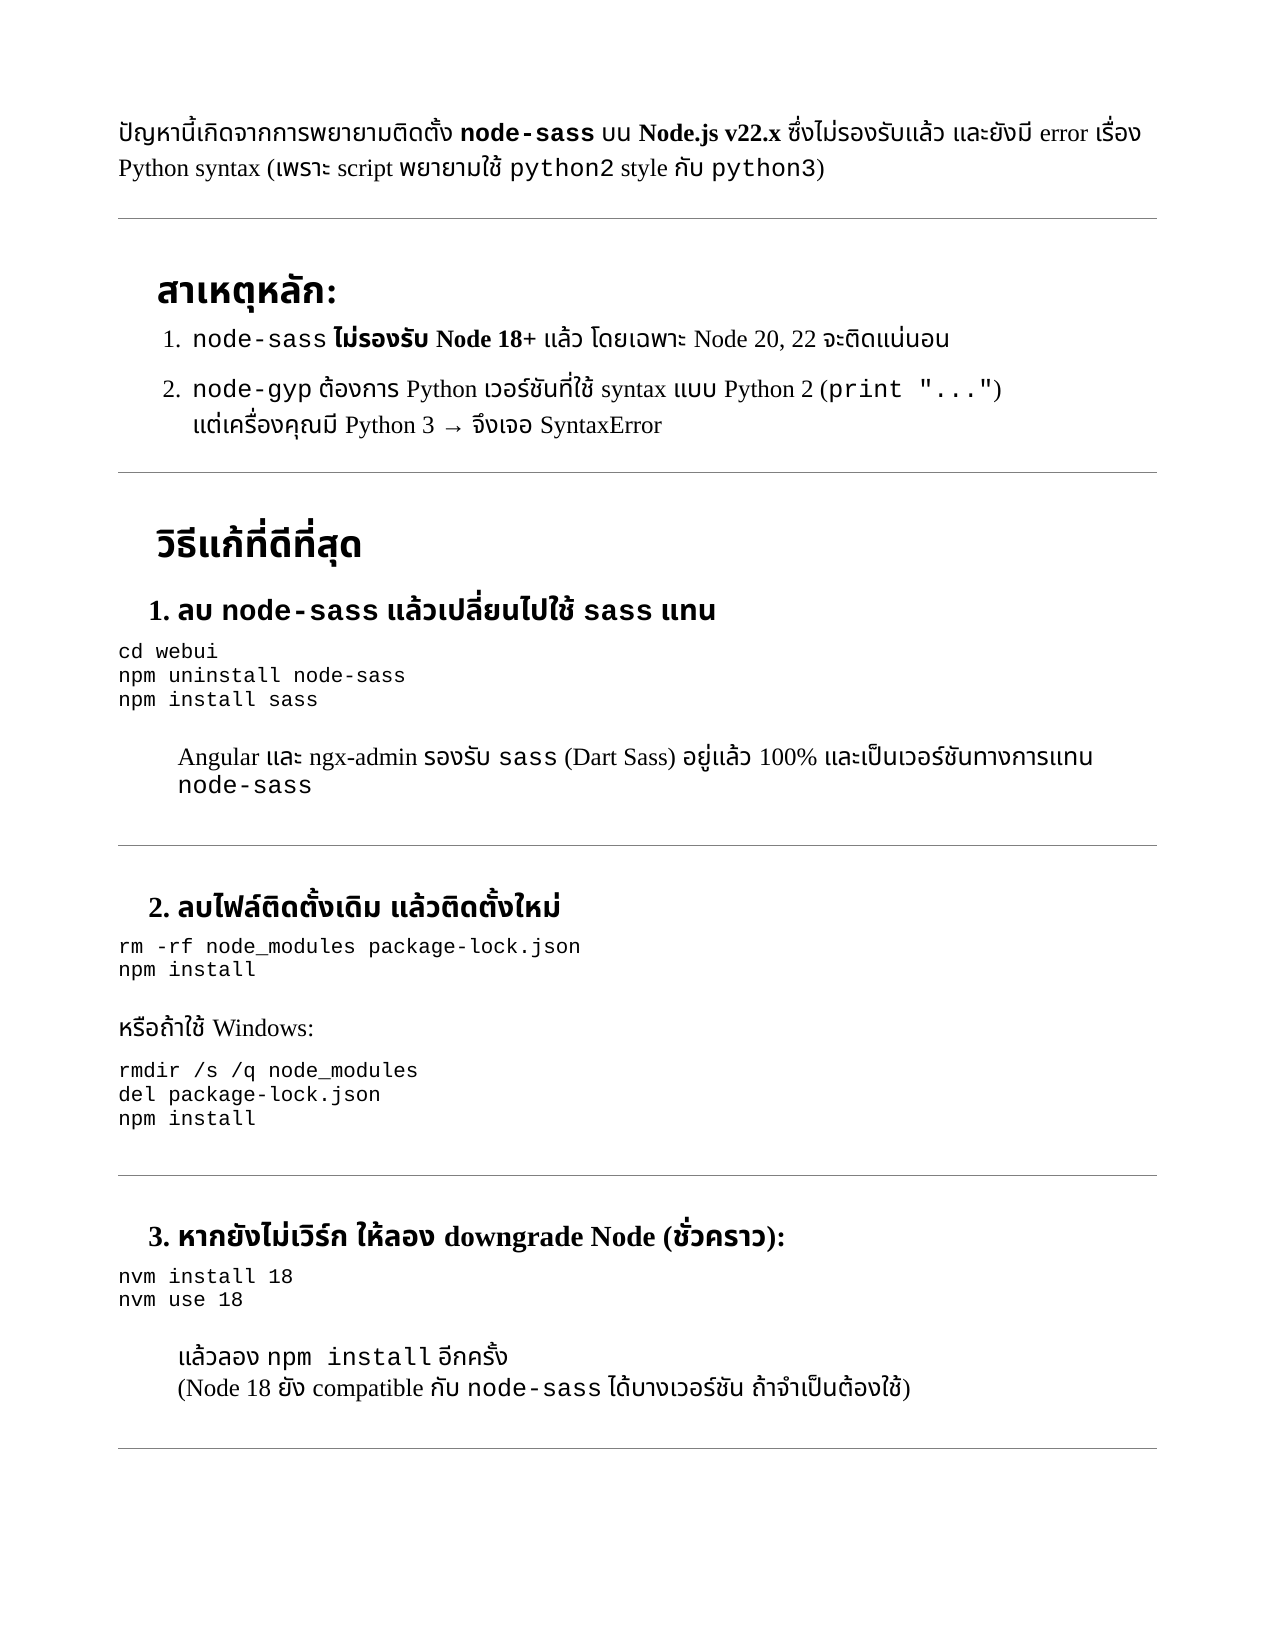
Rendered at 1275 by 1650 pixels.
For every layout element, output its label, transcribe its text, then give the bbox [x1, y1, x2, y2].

text npm install sass [118, 689, 1157, 712]
text rm -rf node_modules package-lock.json [118, 936, 1157, 959]
text npm install [118, 1107, 1157, 1131]
subtitle ✅ 2. ลบไฟล์ติดตั้งเดิม แล้วติดตั้งใหม่ [118, 889, 1157, 923]
subtitle ✅ วิธีแก้ที่ดีที่สุด [118, 522, 1157, 566]
list node-gyp ต้องการ Python เวอร์ชันที่ใช้ syntax แบบ Python 2 (print "...") แต่เครื่องคุณมี Python 3 → จึงเจอ SyntaxError [162, 374, 1157, 438]
list node-sass ไม่รองรับ Node 18+ แล้ว โดยเฉพาะ Node 20, 22 จะติดแน่นอน [162, 324, 1157, 355]
text แล้วลอง npm install อีกครั้ง (Node 18 ยัง compatible กับ node-sass ได้บางเวอร์ชัน ถ้าจำเป็นต้องใช้) [177, 1342, 1098, 1404]
text nvm use 18 [118, 1289, 1157, 1313]
text หรือถ้าใช้ Windows: [118, 1012, 1157, 1041]
text del package-lock.json [118, 1084, 1157, 1107]
text Angular และ ngx-admin รองรับ sass (Dart Sass) อยู่แล้ว 100% และเป็นเวอร์ชันทางการแทน node-sass [177, 742, 1098, 801]
subtitle 💥 สาเหตุหลัก: [118, 268, 1157, 312]
text ปัญหานี้เกิดจากการพยายามติดตั้ง node-sass บน Node.js v22.x ซึ่งไม่รองรับแล้ว และยังมี error เรื่อง Python syntax (เพราะ script พยายามใช้ python2 style กับ python3) [118, 118, 1157, 184]
subtitle ✅ 3. หากยังไม่เวิร์ก ให้ลอง downgrade Node (ชั่วคราว): [118, 1219, 1157, 1253]
text npm install [118, 959, 1157, 983]
text npm uninstall node-sass [118, 665, 1157, 689]
text cd webui [118, 642, 1157, 665]
text nvm install 18 [118, 1266, 1157, 1289]
subtitle ✅ 1. ลบ node-sass แล้วเปลี่ยนไปใช้ sass แทน [118, 593, 1157, 629]
text rmdir /s /q node_modules [118, 1060, 1157, 1084]
